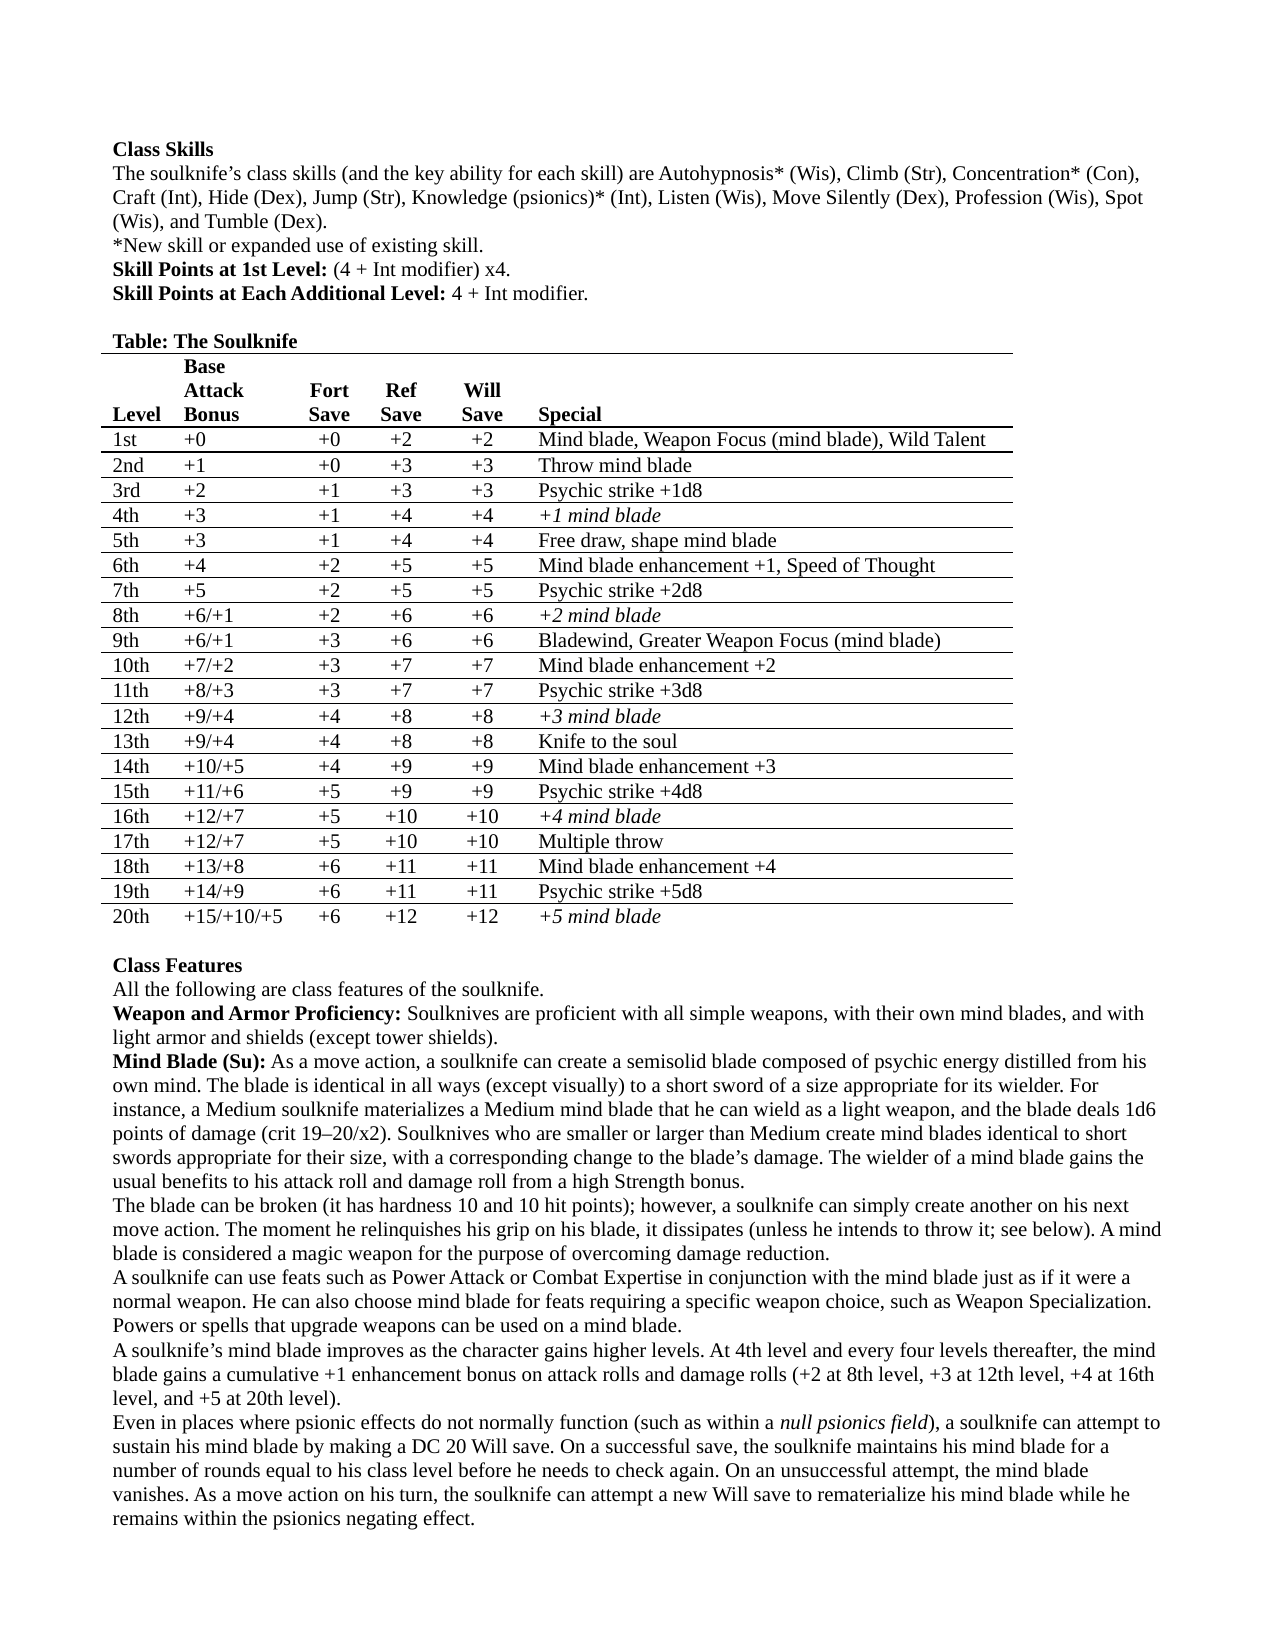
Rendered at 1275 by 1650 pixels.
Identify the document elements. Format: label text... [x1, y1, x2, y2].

table_cell Base Attack Bonus [173, 354, 294, 426]
table_cell +6 [294, 854, 364, 878]
table_cell +7 [438, 653, 527, 677]
table_cell +14/+9 [173, 879, 294, 903]
table_cell +4 [173, 553, 294, 577]
table_cell +3 [173, 528, 294, 552]
table_cell +9/+4 [173, 704, 294, 728]
table_cell +4 [365, 528, 438, 552]
table_cell +2 [294, 553, 364, 577]
table_cell +1 [294, 528, 364, 552]
table_cell +9 [365, 754, 438, 778]
table_cell Free draw, shape mind blade [527, 528, 1013, 552]
table_cell 6th [101, 553, 172, 577]
table_cell Mind blade, Weapon Focus (mind blade), Wild Talent [527, 428, 1013, 451]
table_cell +10 [365, 804, 438, 828]
table_cell +2 [173, 478, 294, 502]
table_cell +2 [438, 428, 527, 451]
table_cell 17th [101, 829, 172, 853]
table_cell +11 [438, 854, 527, 878]
table_cell +4 [294, 704, 364, 728]
table_cell +3 [294, 653, 364, 677]
table_cell +5 [294, 804, 364, 828]
table_cell 4th [101, 503, 172, 527]
table_cell +11 [438, 879, 527, 903]
table_cell +9/+4 [173, 729, 294, 753]
table_cell +9 [438, 754, 527, 778]
table_cell Mind blade enhancement +2 [527, 653, 1013, 677]
table_cell +3 [438, 453, 527, 477]
table_cell +10 [438, 829, 527, 853]
table_cell +8 [438, 729, 527, 753]
table_cell +5 [438, 578, 527, 602]
table_cell +3 [173, 503, 294, 527]
table_cell Fort Save [294, 354, 364, 426]
text A soulknife can use feats such as Power Attack or Combat Expertise in conjunction with the mind blade just as if it were a normal weapon. He can also choose mind blade for feats requiring a specific weapon choice, such as Weapon Specialization. Powers or spells that upgrade weapons can be used on a mind blade. [112, 1265, 1162, 1337]
table_cell +3 mind blade [527, 704, 1013, 728]
table_cell +8 [365, 729, 438, 753]
table_cell Mind blade enhancement +1, Speed of Thought [527, 553, 1013, 577]
table_cell 18th [101, 854, 172, 878]
table_cell +8/+3 [173, 679, 294, 702]
table_cell Psychic strike +3d8 [527, 679, 1013, 702]
text All the following are class features of the soulknife. [112, 977, 1162, 1001]
table_cell +7/+2 [173, 653, 294, 677]
table_cell +0 [173, 428, 294, 451]
table_cell Special [527, 354, 1013, 426]
table_cell Mind blade enhancement +4 [527, 854, 1013, 878]
table_cell +8 [365, 704, 438, 728]
text The soulknife’s class skills (and the key ability for each skill) are Autohypnosis* (Wis), Climb (Str), Concentration* (Con), Craft (Int), Hide (Dex), Jump (Str), Knowledge (psionics)* (Int), Listen (Wis), Move Silently (Dex), Profession (Wis), Spot (Wis), and Tumble (Dex). [112, 161, 1162, 233]
table_cell 7th [101, 578, 172, 602]
table_cell +12/+7 [173, 829, 294, 853]
table_cell +0 [294, 428, 364, 451]
table_cell 3rd [101, 478, 172, 502]
subtitle Class Features [112, 952, 1162, 977]
table_cell Psychic strike +1d8 [527, 478, 1013, 502]
table_header Table: The Soulknife [101, 329, 1013, 353]
table_cell 8th [101, 603, 172, 627]
text Even in places where psionic effects do not normally function (such as within a null psionics field), a soulknife can attempt to sustain his mind blade by making a DC 20 Will save. On a successful save, the soulknife maintains his mind blade for a number of rounds equal to his class level before he needs to check again. On an unsuccessful attempt, the mind blade vanishes. As a move action on his turn, the soulknife can attempt a new Will save to rematerialize his mind blade while he remains within the psionics negating effect. [112, 1410, 1162, 1530]
table_cell +12 [365, 904, 438, 928]
table_cell Ref Save [365, 354, 438, 426]
text *New skill or expanded use of existing skill. [112, 233, 1162, 257]
table_cell +5 mind blade [527, 904, 1013, 928]
table_cell +5 [365, 578, 438, 602]
table_cell 20th [101, 904, 172, 928]
table_cell +7 [365, 679, 438, 702]
table_cell Mind blade enhancement +3 [527, 754, 1013, 778]
table_cell +2 [294, 603, 364, 627]
subtitle Class Skills [112, 137, 1162, 161]
table_cell +9 [365, 779, 438, 803]
table_cell Multiple throw [527, 829, 1013, 853]
table_cell +2 [365, 428, 438, 451]
table_cell +1 [294, 478, 364, 502]
table_cell +3 [438, 478, 527, 502]
table_cell +4 [438, 503, 527, 527]
table_cell 15th [101, 779, 172, 803]
table_cell +15/+10/+5 [173, 904, 294, 928]
table_cell +4 mind blade [527, 804, 1013, 828]
table_cell 16th [101, 804, 172, 828]
table_cell 19th [101, 879, 172, 903]
table_cell Bladewind, Greater Weapon Focus (mind blade) [527, 628, 1013, 652]
text Mind Blade (Su): As a move action, a soulknife can create a semisolid blade composed of psychic energy distilled from his own mind. The blade is identical in all ways (except visually) to a short sword of a size appropriate for its wielder. For instance, a Medium soulknife materializes a Medium mind blade that he can wield as a light weapon, and the blade deals 1d6 points of damage (crit 19–20/x2). Soulknives who are smaller or larger than Medium create mind blades identical to short swords appropriate for their size, with a corresponding change to the blade’s damage. The wielder of a mind blade gains the usual benefits to his attack roll and damage roll from a high Strength bonus. [112, 1049, 1162, 1193]
table_cell +13/+8 [173, 854, 294, 878]
table_cell +3 [365, 453, 438, 477]
table_cell +6 [438, 603, 527, 627]
table_cell +10/+5 [173, 754, 294, 778]
table_cell 1st [101, 428, 172, 451]
text Skill Points at 1st Level: (4 + Int modifier) x4. [112, 257, 1162, 281]
table_cell +10 [438, 804, 527, 828]
table_cell +7 [438, 679, 527, 702]
table_cell +4 [294, 754, 364, 778]
table_cell Throw mind blade [527, 453, 1013, 477]
table_cell +6/+1 [173, 603, 294, 627]
table_cell 10th [101, 653, 172, 677]
table_cell +12 [438, 904, 527, 928]
table_cell 2nd [101, 453, 172, 477]
table_cell +11 [365, 854, 438, 878]
text Skill Points at Each Additional Level: 4 + Int modifier. [112, 281, 1162, 305]
table_cell +1 mind blade [527, 503, 1013, 527]
table_cell +2 [294, 578, 364, 602]
table_cell +9 [438, 779, 527, 803]
table_cell +0 [294, 453, 364, 477]
table_cell +5 [173, 578, 294, 602]
table_cell Will Save [438, 354, 527, 426]
table_cell +5 [365, 553, 438, 577]
text Weapon and Armor Proficiency: Soulknives are proficient with all simple weapons, with their own mind blades, and with light armor and shields (except tower shields). [112, 1001, 1162, 1049]
table_cell 5th [101, 528, 172, 552]
table_cell +11/+6 [173, 779, 294, 803]
table_cell +5 [438, 553, 527, 577]
table_cell +1 [294, 503, 364, 527]
table_cell +5 [294, 779, 364, 803]
table_cell 14th [101, 754, 172, 778]
table_cell +6 [294, 879, 364, 903]
table_cell +11 [365, 879, 438, 903]
table_cell Knife to the soul [527, 729, 1013, 753]
table_cell +2 mind blade [527, 603, 1013, 627]
table_cell +3 [365, 478, 438, 502]
table_cell +10 [365, 829, 438, 853]
table_cell Psychic strike +2d8 [527, 578, 1013, 602]
text A soulknife’s mind blade improves as the character gains higher levels. At 4th level and every four levels thereafter, the mind blade gains a cumulative +1 enhancement bonus on attack rolls and damage rolls (+2 at 8th level, +3 at 12th level, +4 at 16th level, and +5 at 20th level). [112, 1337, 1162, 1410]
table_cell +6 [365, 628, 438, 652]
table_cell +3 [294, 679, 364, 702]
table_cell 11th [101, 679, 172, 702]
table_cell +4 [294, 729, 364, 753]
table_cell +1 [173, 453, 294, 477]
table_cell +12/+7 [173, 804, 294, 828]
table_cell +8 [438, 704, 527, 728]
table_cell Level [101, 354, 172, 426]
table_cell +7 [365, 653, 438, 677]
text The blade can be broken (it has hardness 10 and 10 hit points); however, a soulknife can simply create another on his next move action. The moment he relinquishes his grip on his blade, it dissipates (unless he intends to throw it; see below). A mind blade is considered a magic weapon for the purpose of overcoming damage reduction. [112, 1193, 1162, 1265]
table_cell +3 [294, 628, 364, 652]
table_cell 12th [101, 704, 172, 728]
table_cell +5 [294, 829, 364, 853]
table_cell Psychic strike +4d8 [527, 779, 1013, 803]
table_cell +6 [294, 904, 364, 928]
table_cell 9th [101, 628, 172, 652]
table_cell +6/+1 [173, 628, 294, 652]
table_cell Psychic strike +5d8 [527, 879, 1013, 903]
table_cell +6 [438, 628, 527, 652]
table_cell +4 [438, 528, 527, 552]
table_cell +6 [365, 603, 438, 627]
table_cell 13th [101, 729, 172, 753]
table_cell +4 [365, 503, 438, 527]
